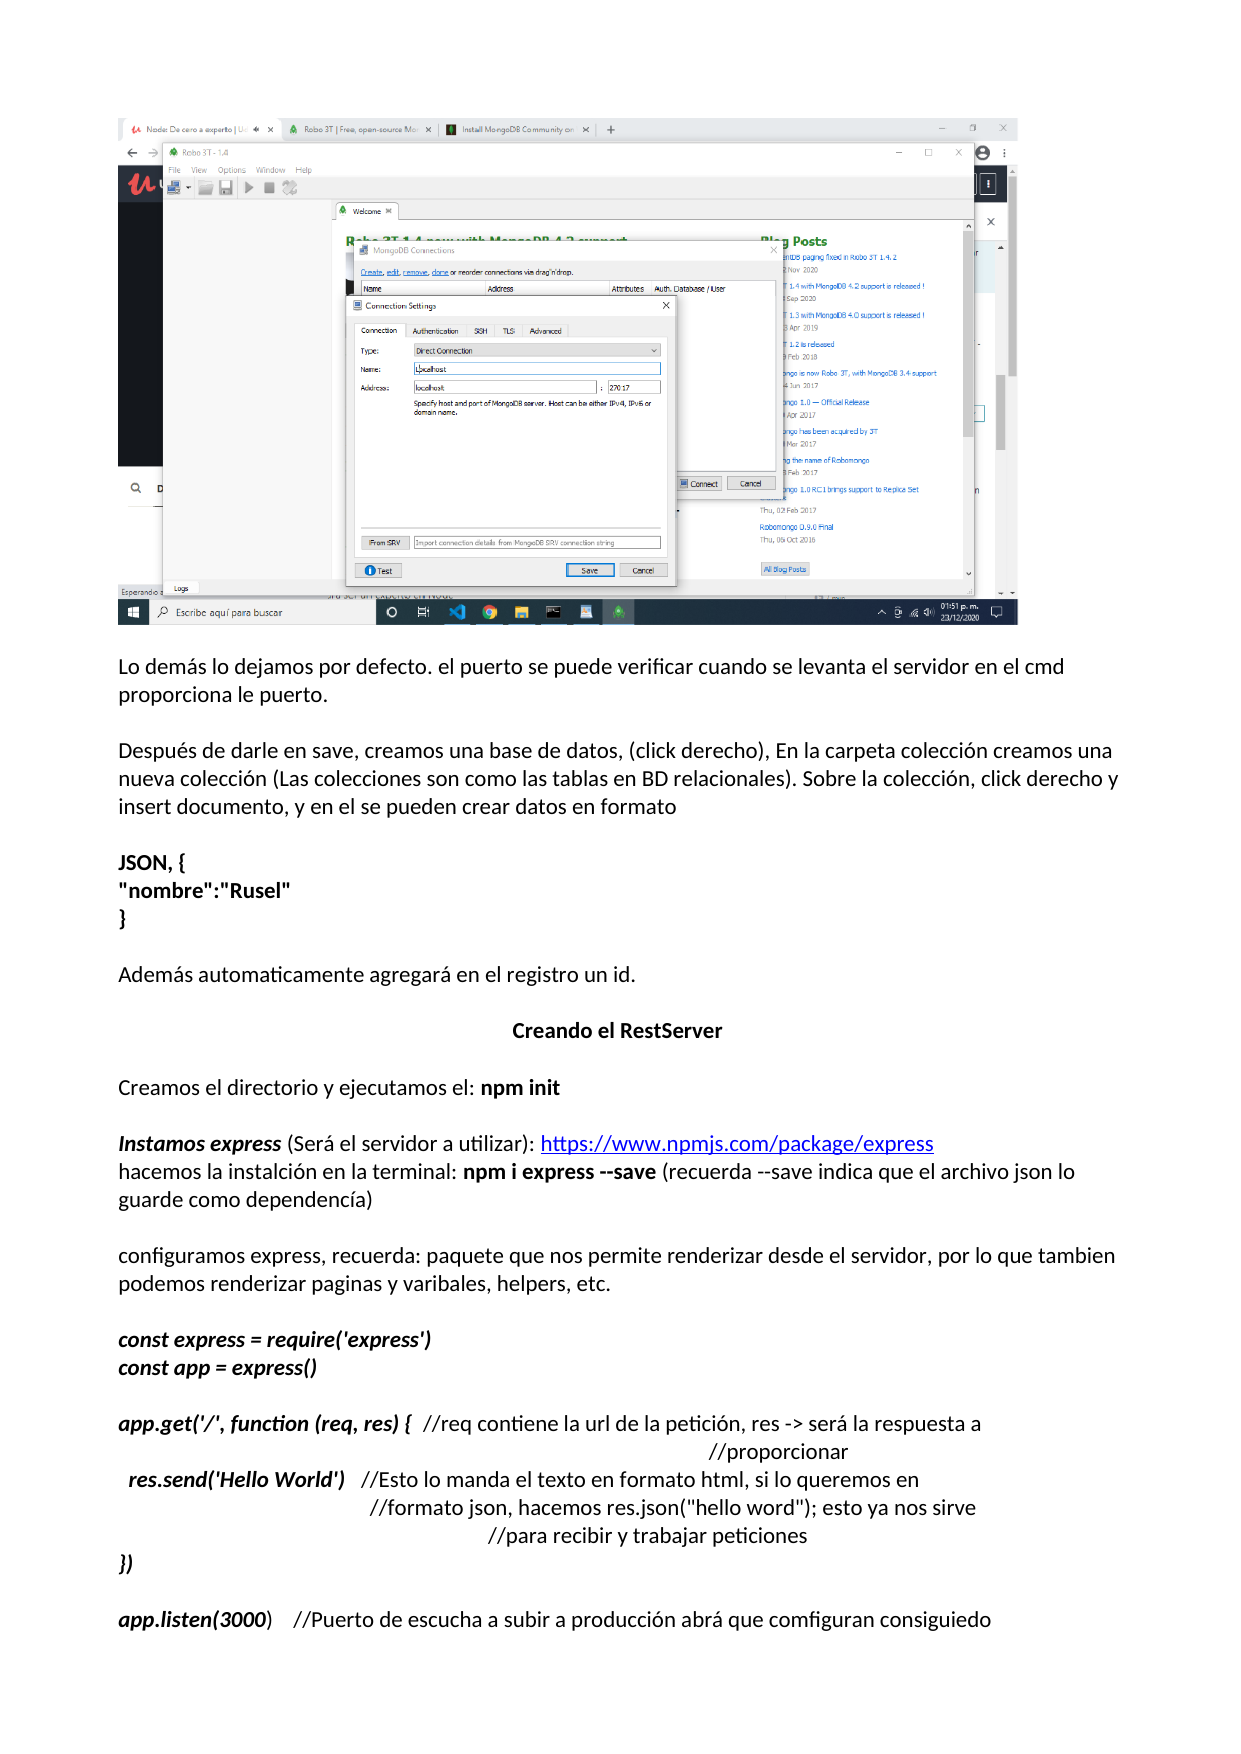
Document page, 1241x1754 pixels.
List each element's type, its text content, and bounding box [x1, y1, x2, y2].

text }) [118, 1549, 1122, 1577]
text res.send('Hello World') //Esto lo manda el texto en formato html, si lo queremos en //formato json, hacemos res.json("hello word"); esto ya nos sirve //para recibir y trabajar peticiones [118, 1465, 1122, 1549]
text Lo demás lo dejamos por defecto. el puerto se puede verificar cuando se levanta el servidor en el cmd proporciona le puerto. [118, 652, 1122, 708]
text Después de darle en save, creamos una base de datos, (click derecho), En la carpeta colección creamos una nueva colección (Las colecciones son como las tablas en BD relacionales). Sobre la colección, click derecho y insert documento, y en el se pueden crear datos en formato [118, 736, 1122, 821]
text configuramos express, recuerda: paquete que nos permite renderizar desde el servidor, por lo que tambien podemos renderizar paginas y varibales, helpers, etc. [118, 1241, 1122, 1297]
text const express = require('express') [118, 1325, 1122, 1353]
text "nombre":"Rusel" [118, 877, 1122, 904]
text app.listen(3000) //Puerto de escucha a subir a producción abrá que comfiguran consiguiedo [118, 1605, 1122, 1633]
text Instamos express (Será el servidor a utilizar): https://www.npmjs.com/package/express [118, 1129, 1122, 1157]
text JSON, { [118, 848, 1122, 877]
text const app = express() [118, 1353, 1122, 1381]
text app.get('/', function (req, res) { //req contiene la url de la petición, res -> será la respuesta a //proporcionar [118, 1409, 1122, 1465]
text Creando el RestServer [118, 1017, 1122, 1045]
text Creamos el directorio y ejecutamos el: npm init [118, 1073, 1122, 1101]
text Además automaticamente agregará en el registro un id. [118, 961, 1122, 989]
text } [118, 904, 1122, 933]
text hacemos la instalción en la terminal: npm i express --save (recuerda --save indica que el archivo json lo guarde como dependencía) [118, 1157, 1122, 1213]
